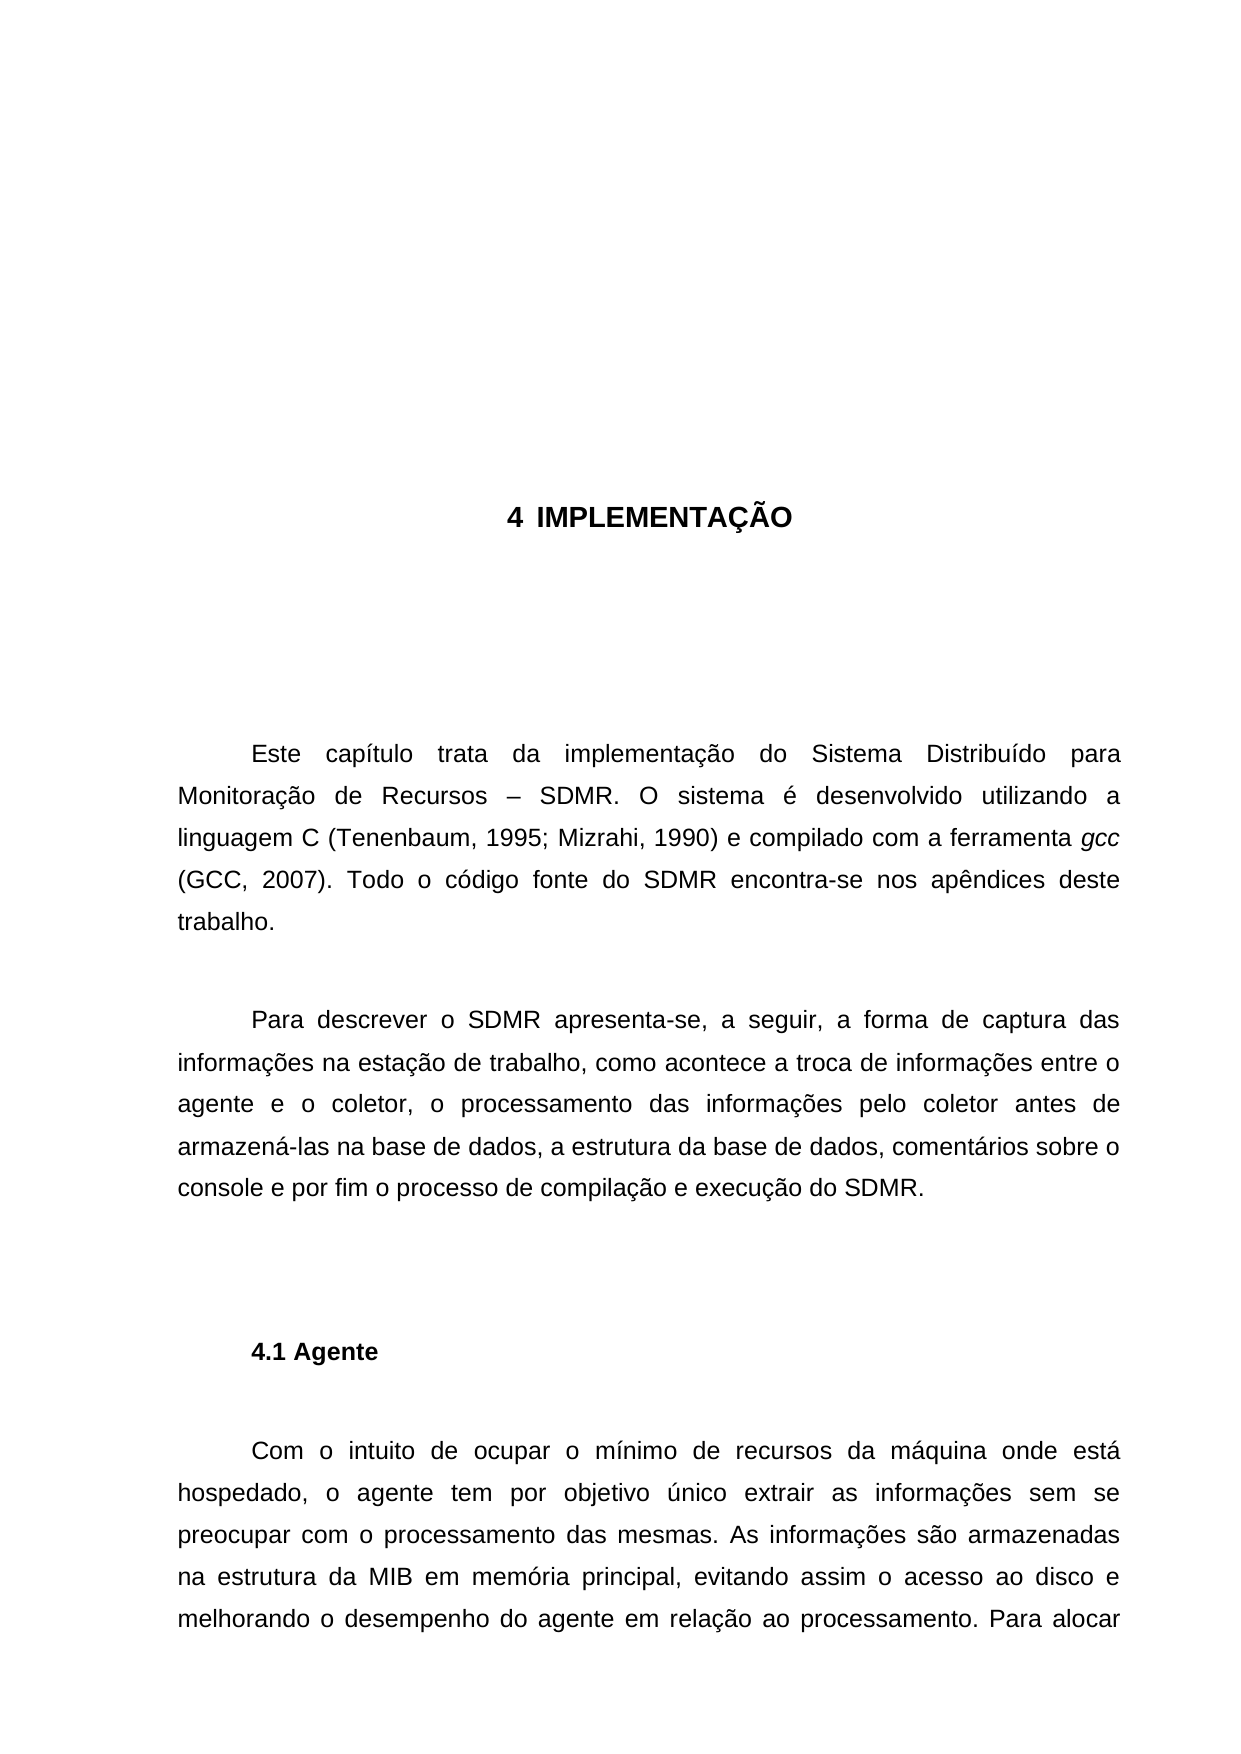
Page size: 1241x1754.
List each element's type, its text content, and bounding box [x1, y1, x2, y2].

subtitle Agente [251, 1338, 1122, 1366]
text Com o intuito de ocupar o mínimo de recursos da máquina onde está hospedado, o agente tem por objetivo único extrair as informações sem se preocupar com o processamento das mesmas. As informações são armazenadas na estrutura da MIB em memória principal, evitando assim o acesso ao disco e melhorando o desempenho do agente em relação ao processamento. Para alocar [177, 1437, 1122, 1633]
text Este capítulo trata da implementação do Sistema Distribuído para Monitoração de Recursos – SDMR. O sistema é desenvolvido utilizando a linguagem C (Tenenbaum, 1995; Mizrahi, 1990) e compilado com a ferramenta gcc (GCC, 2007). Todo o código fonte do SDMR encontra-se nos apêndices deste trabalho. [177, 740, 1122, 936]
subtitle IMPLEMENTAÇÃO [177, 501, 1122, 533]
text Para descrever o SDMR apresenta-se, a seguir, a forma de captura das informações na estação de trabalho, como acontece a troca de informações entre o agente e o coletor, o processamento das informações pelo coletor antes de armazená-las na base de dados, a estrutura da base de dados, comentários sobre o console e por fim o processo de compilação e execução do SDMR. [177, 1006, 1122, 1202]
